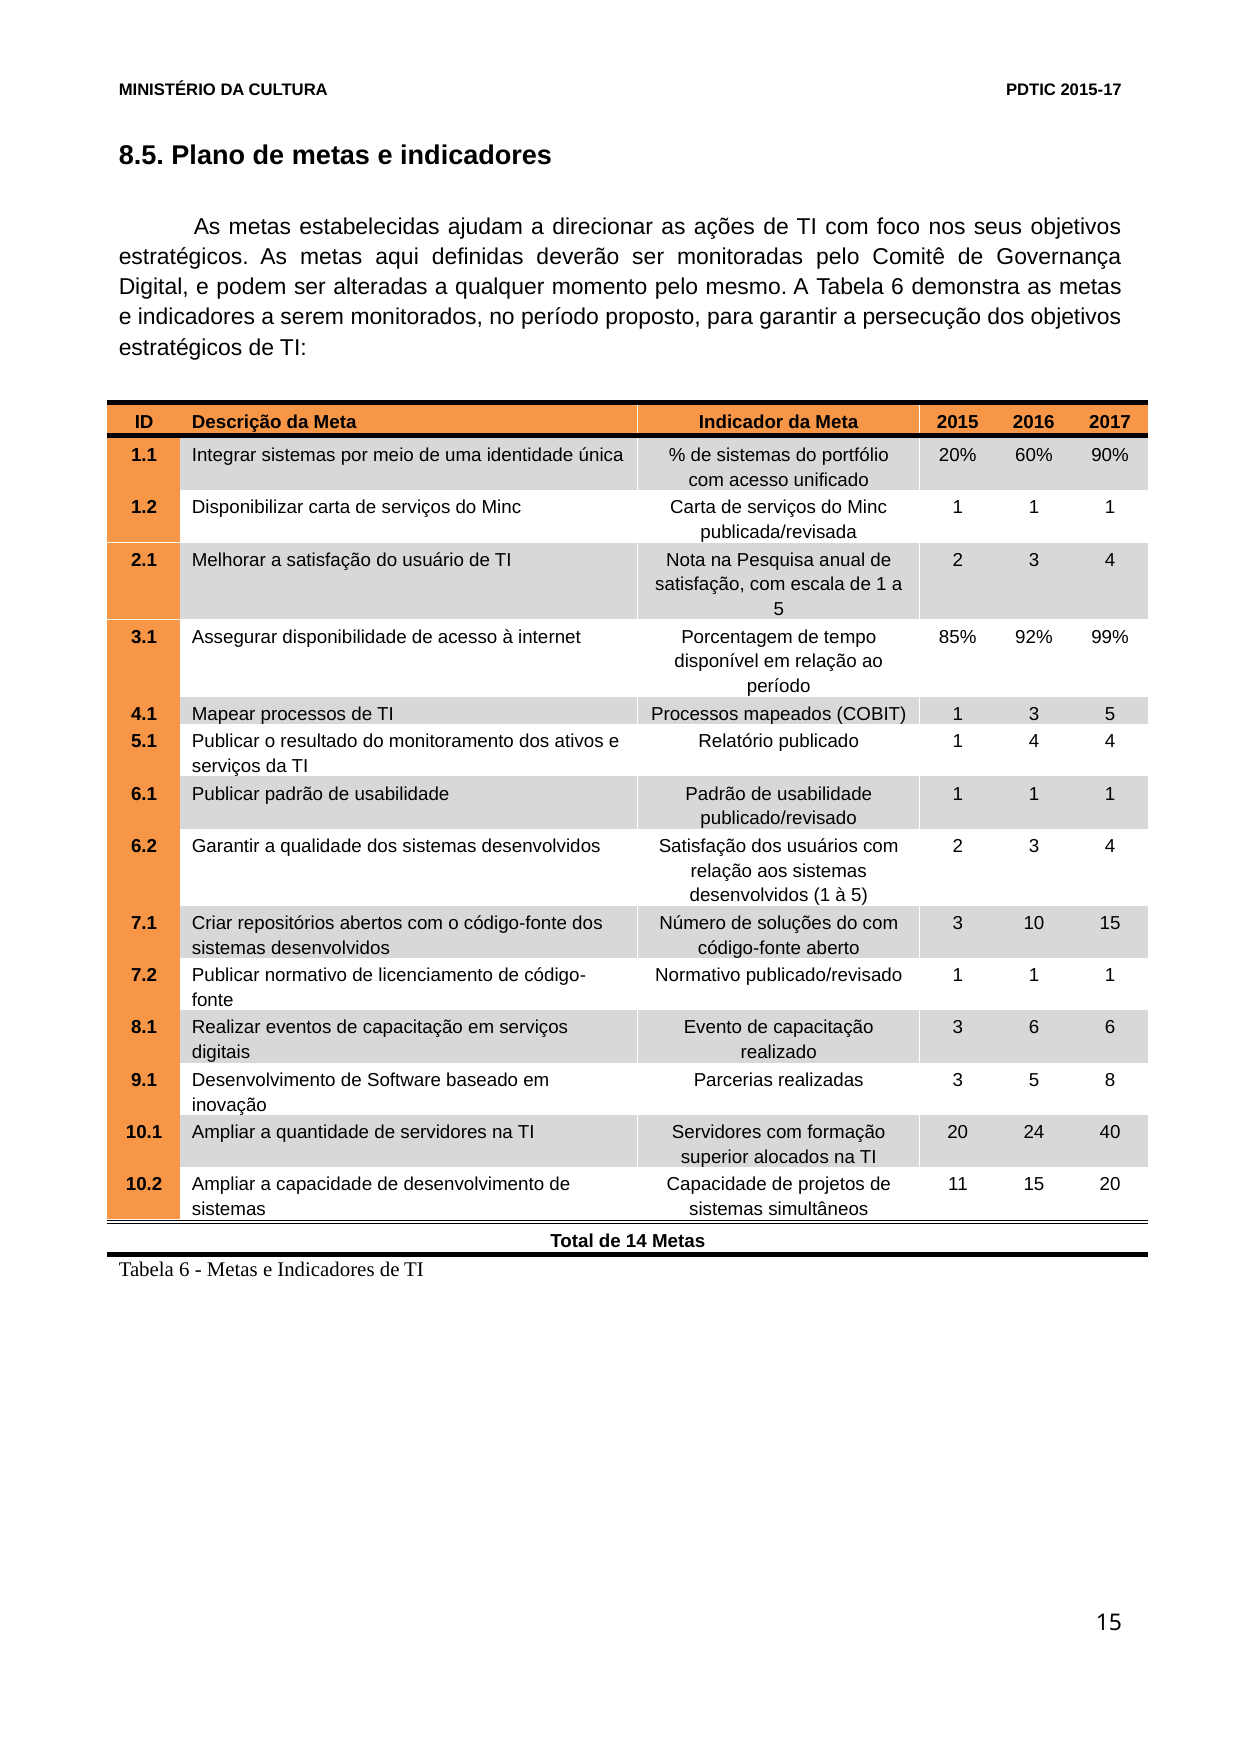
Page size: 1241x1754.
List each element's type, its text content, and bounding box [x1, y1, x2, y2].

table_cell 4.1 [107, 697, 180, 724]
table_cell 4 [1072, 724, 1148, 776]
table_cell 8.1 [107, 1010, 180, 1063]
table_cell Desenvolvimento de Software baseado em inovação [180, 1063, 637, 1115]
table_cell Ampliar a quantidade de servidores na TI [180, 1115, 637, 1167]
table_cell 15 [1072, 906, 1148, 958]
table_header Indicador da Meta [638, 405, 919, 433]
table_cell 6.2 [107, 829, 180, 906]
table_header 2016 [996, 405, 1072, 433]
table_cell 1.1 [107, 438, 180, 490]
table_cell Parcerias realizadas [638, 1063, 919, 1115]
table_header 2017 [1072, 405, 1148, 433]
table_cell 3 [920, 1063, 996, 1115]
table_cell 2 [920, 829, 996, 906]
subtitle 8.5. Plano de metas e indicadores [118, 139, 1122, 171]
table_cell 1 [920, 958, 996, 1010]
table_cell 3.1 [107, 620, 180, 697]
table_cell 1 [920, 776, 996, 829]
table_cell Criar repositórios abertos com o código-fonte dos sistemas desenvolvidos [180, 906, 637, 958]
table_cell 1 [920, 724, 996, 776]
table_cell Padrão de usabilidade publicado/revisado [638, 776, 919, 829]
table_cell 92% [996, 620, 1072, 697]
table_cell 2 [920, 543, 996, 619]
table_cell 6 [996, 1010, 1072, 1063]
table_cell Publicar padrão de usabilidade [180, 776, 637, 829]
table_cell 4 [996, 724, 1072, 776]
table_cell Relatório publicado [638, 724, 919, 776]
table_cell 1 [996, 490, 1072, 542]
table_cell 10 [996, 906, 1072, 958]
text Tabela 6 - Metas e Indicadores de TI [118, 1257, 1122, 1281]
table_cell 3 [996, 829, 1072, 906]
table_cell Publicar o resultado do monitoramento dos ativos e serviços da TI [180, 724, 637, 776]
table_cell Nota na Pesquisa anual de satisfação, com escala de 1 a 5 [638, 543, 919, 619]
table_cell Melhorar a satisfação do usuário de TI [180, 543, 637, 619]
table_cell 90% [1072, 438, 1148, 490]
table_cell 1 [920, 697, 996, 724]
table_cell Integrar sistemas por meio de uma identidade única [180, 438, 637, 490]
table_cell Publicar normativo de licenciamento de código-fonte [180, 958, 637, 1010]
table_cell 7.1 [107, 906, 180, 958]
table_cell 1 [1072, 776, 1148, 829]
table_cell 20 [920, 1115, 996, 1167]
table_cell Número de soluções do com código-fonte aberto [638, 906, 919, 958]
table_cell Ampliar a capacidade de desenvolvimento de sistemas [180, 1167, 637, 1219]
table_cell 1.2 [107, 490, 180, 542]
table_header ID [107, 405, 180, 433]
table_cell 15 [996, 1167, 1072, 1219]
text As metas estabelecidas ajudam a direcionar as ações de TI com foco nos seus objetivos estratégicos. As metas aqui definidas deverão ser monitoradas pelo Comitê de Governança Digital, e podem ser alteradas a qualquer momento pelo mesmo. A Tabela 6 demonstra as metas e indicadores a serem monitorados, no período proposto, para garantir a persecução dos objetivos estratégicos de TI: [118, 213, 1122, 360]
table_cell 7.2 [107, 958, 180, 1010]
table_cell 3 [920, 906, 996, 958]
table_cell 3 [996, 543, 1072, 619]
table_cell 1 [1072, 490, 1148, 542]
table_cell 2.1 [107, 543, 180, 619]
table_cell 1 [996, 958, 1072, 1010]
table_cell 3 [996, 697, 1072, 724]
table_cell Normativo publicado/revisado [638, 958, 919, 1010]
table_cell 4 [1072, 829, 1148, 906]
table_cell Carta de serviços do Minc publicada/revisada [638, 490, 919, 542]
table_cell 85% [920, 620, 996, 697]
table_cell 5 [996, 1063, 1072, 1115]
table_cell 99% [1072, 620, 1148, 697]
table_cell 3 [920, 1010, 996, 1063]
table_cell 5.1 [107, 724, 180, 776]
table_cell 10.2 [107, 1167, 180, 1219]
table_cell 60% [996, 438, 1072, 490]
table_cell 1 [996, 776, 1072, 829]
table_cell 24 [996, 1115, 1072, 1167]
table_cell Servidores com formação superior alocados na TI [638, 1115, 919, 1167]
table_cell Processos mapeados (COBIT) [638, 697, 919, 724]
table_cell 20% [920, 438, 996, 490]
table_cell Evento de capacitação realizado [638, 1010, 919, 1063]
table_cell Garantir a qualidade dos sistemas desenvolvidos [180, 829, 637, 906]
table_cell Total de 14 Metas [107, 1224, 1148, 1252]
table_cell 20 [1072, 1167, 1148, 1219]
table_cell 6.1 [107, 776, 180, 829]
table_cell Assegurar disponibilidade de acesso à internet [180, 620, 637, 697]
table_cell Disponibilizar carta de serviços do Minc [180, 490, 637, 542]
table_cell 10.1 [107, 1115, 180, 1167]
table_cell 5 [1072, 697, 1148, 724]
table_cell 1 [1072, 958, 1148, 1010]
table_cell Porcentagem de tempo disponível em relação ao período [638, 620, 919, 697]
table_cell % de sistemas do portfólio com acesso unificado [638, 438, 919, 490]
table_header 2015 [920, 405, 996, 433]
table_cell Satisfação dos usuários com relação aos sistemas desenvolvidos (1 à 5) [638, 829, 919, 906]
table_cell Realizar eventos de capacitação em serviços digitais [180, 1010, 637, 1063]
table_cell 11 [920, 1167, 996, 1219]
table_cell Mapear processos de TI [180, 697, 637, 724]
table_cell Capacidade de projetos de sistemas simultâneos [638, 1167, 919, 1219]
table_cell 4 [1072, 543, 1148, 619]
table_header Descrição da Meta [180, 405, 637, 433]
table_cell 1 [920, 490, 996, 542]
table_cell 9.1 [107, 1063, 180, 1115]
table_cell 40 [1072, 1115, 1148, 1167]
table_cell 8 [1072, 1063, 1148, 1115]
table_cell 6 [1072, 1010, 1148, 1063]
